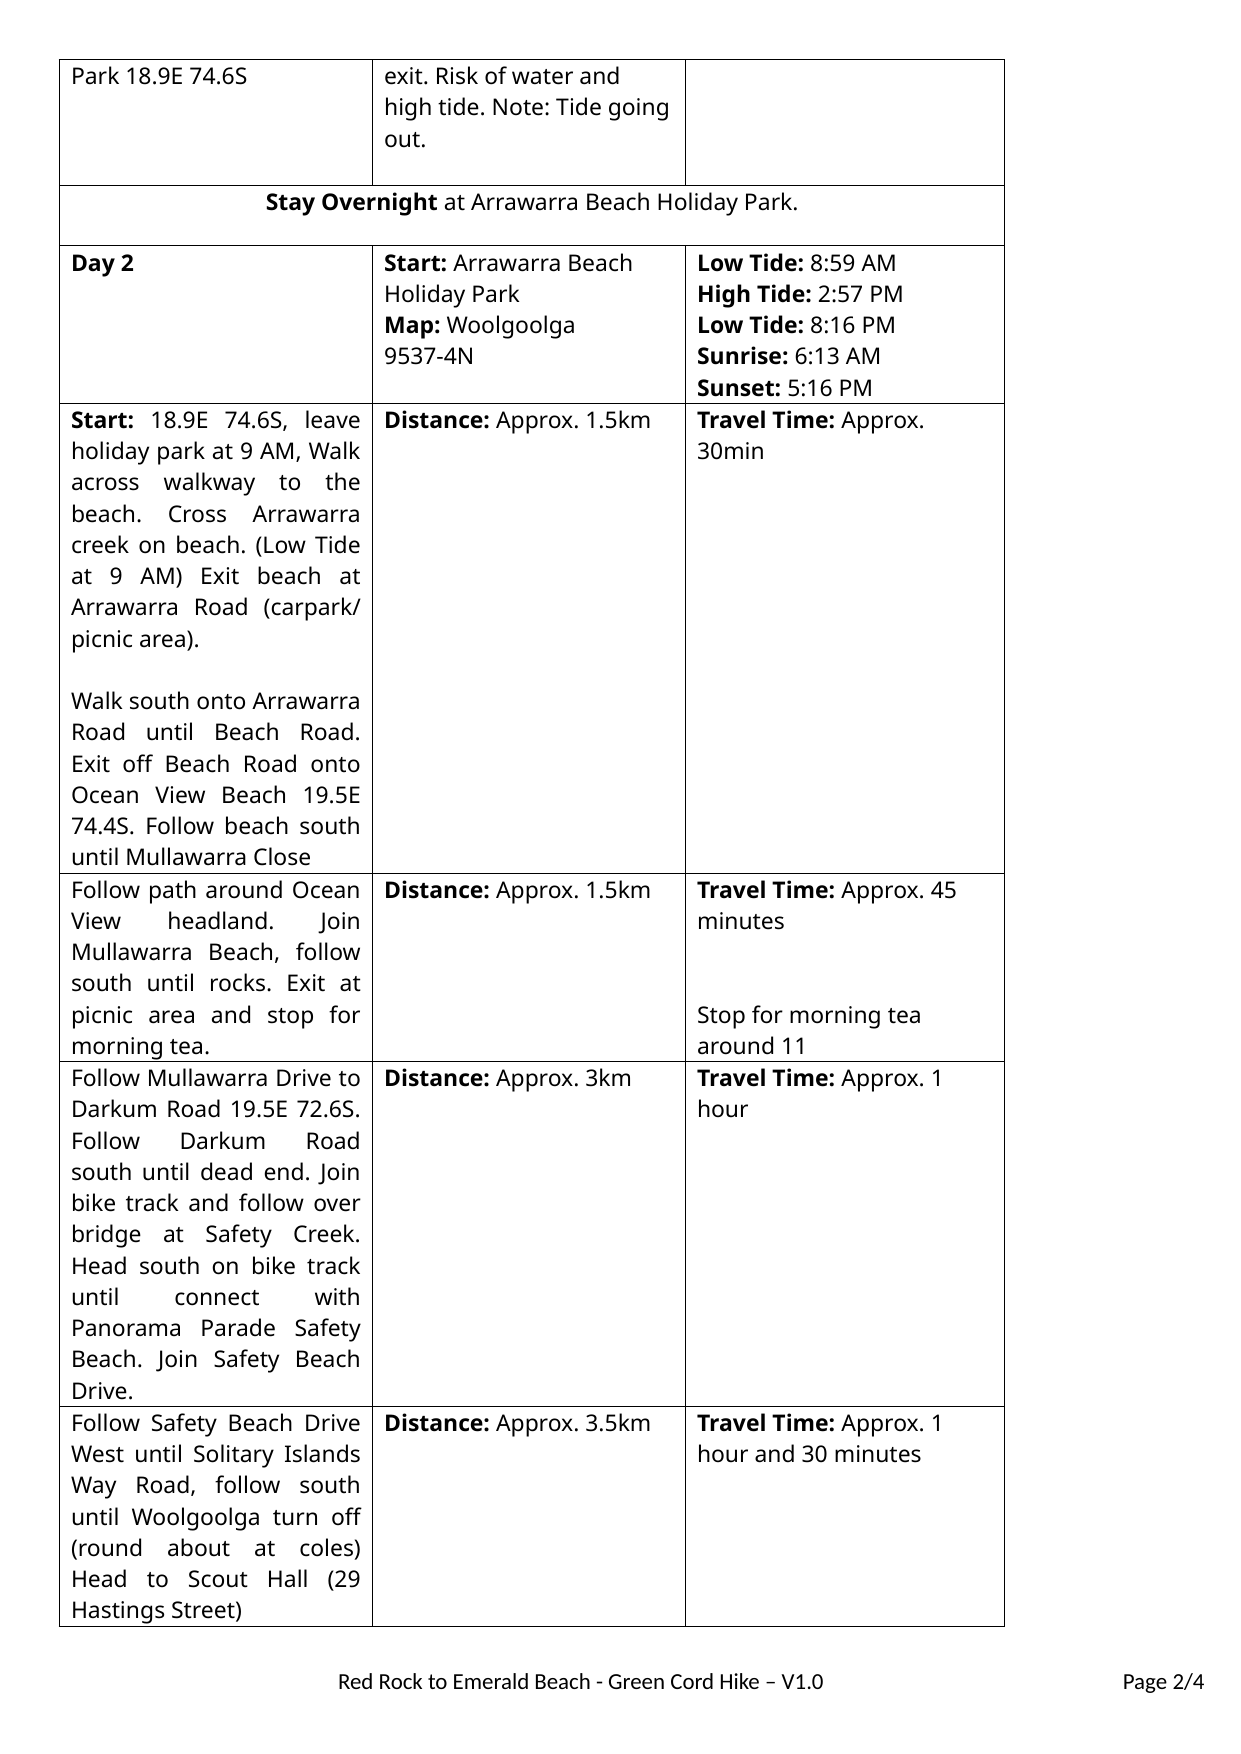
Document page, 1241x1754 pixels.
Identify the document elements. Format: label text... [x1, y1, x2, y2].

table_cell Start: Arrawarra Beach Holiday Park Map: Woolgoolga 9537-4N [373, 246, 685, 403]
table_cell Start: 18.9E 74.6S, leave holiday park at 9 AM, Walk across walkway to the beach. Cross Arrawarra creek on beach. (Low Tide at 9 AM) Exit beach at Arrawarra Road (carpark/ picnic area). Walk south onto Arrawarra Road until Beach Road. Exit off Beach Road onto Ocean View Beach 19.5E 74.4S. Follow beach south until Mullawarra Close [60, 404, 372, 872]
table_cell Distance: Approx. 3km [373, 1062, 685, 1406]
table_cell Follow Safety Beach Drive West until Solitary Islands Way Road, follow south until Woolgoolga turn off (round about at coles) Head to Scout Hall (29 Hastings Street) [60, 1407, 372, 1626]
table_cell Distance: Approx. 1.5km [373, 404, 685, 872]
table_cell Travel Time: Approx. 1 hour and 30 minutes [686, 1407, 1004, 1626]
table_cell Follow path around Ocean View headland. Join Mullawarra Beach, follow south until rocks. Exit at picnic area and stop for morning tea. [60, 874, 372, 1061]
table_cell Travel Time: Approx. 45 minutes Stop for morning tea around 11 [686, 874, 1004, 1061]
table_cell Park 18.9E 74.6S [60, 60, 372, 185]
table_cell Travel Time: Approx. 1 hour [686, 1062, 1004, 1406]
table_cell Distance: Approx. 3.5km [373, 1407, 685, 1626]
table_cell [686, 60, 1004, 185]
table_cell Distance: Approx. 1.5km [373, 874, 685, 1061]
table_cell Day 2 [60, 246, 372, 403]
table_cell Travel Time: Approx. 30min [686, 404, 1004, 872]
table_cell exit. Risk of water and high tide. Note: Tide going out. [373, 60, 685, 185]
table_cell Low Tide: 8:59 AM High Tide: 2:57 PM Low Tide: 8:16 PM Sunrise: 6:13 AM Sunset: 5:16 PM [686, 246, 1004, 403]
table_cell Stay Overnight at Arrawarra Beach Holiday Park. [60, 186, 1004, 245]
table_cell Follow Mullawarra Drive to Darkum Road 19.5E 72.6S. Follow Darkum Road south until dead end. Join bike track and follow over bridge at Safety Creek. Head south on bike track until connect with Panorama Parade Safety Beach. Join Safety Beach Drive. [60, 1062, 372, 1406]
